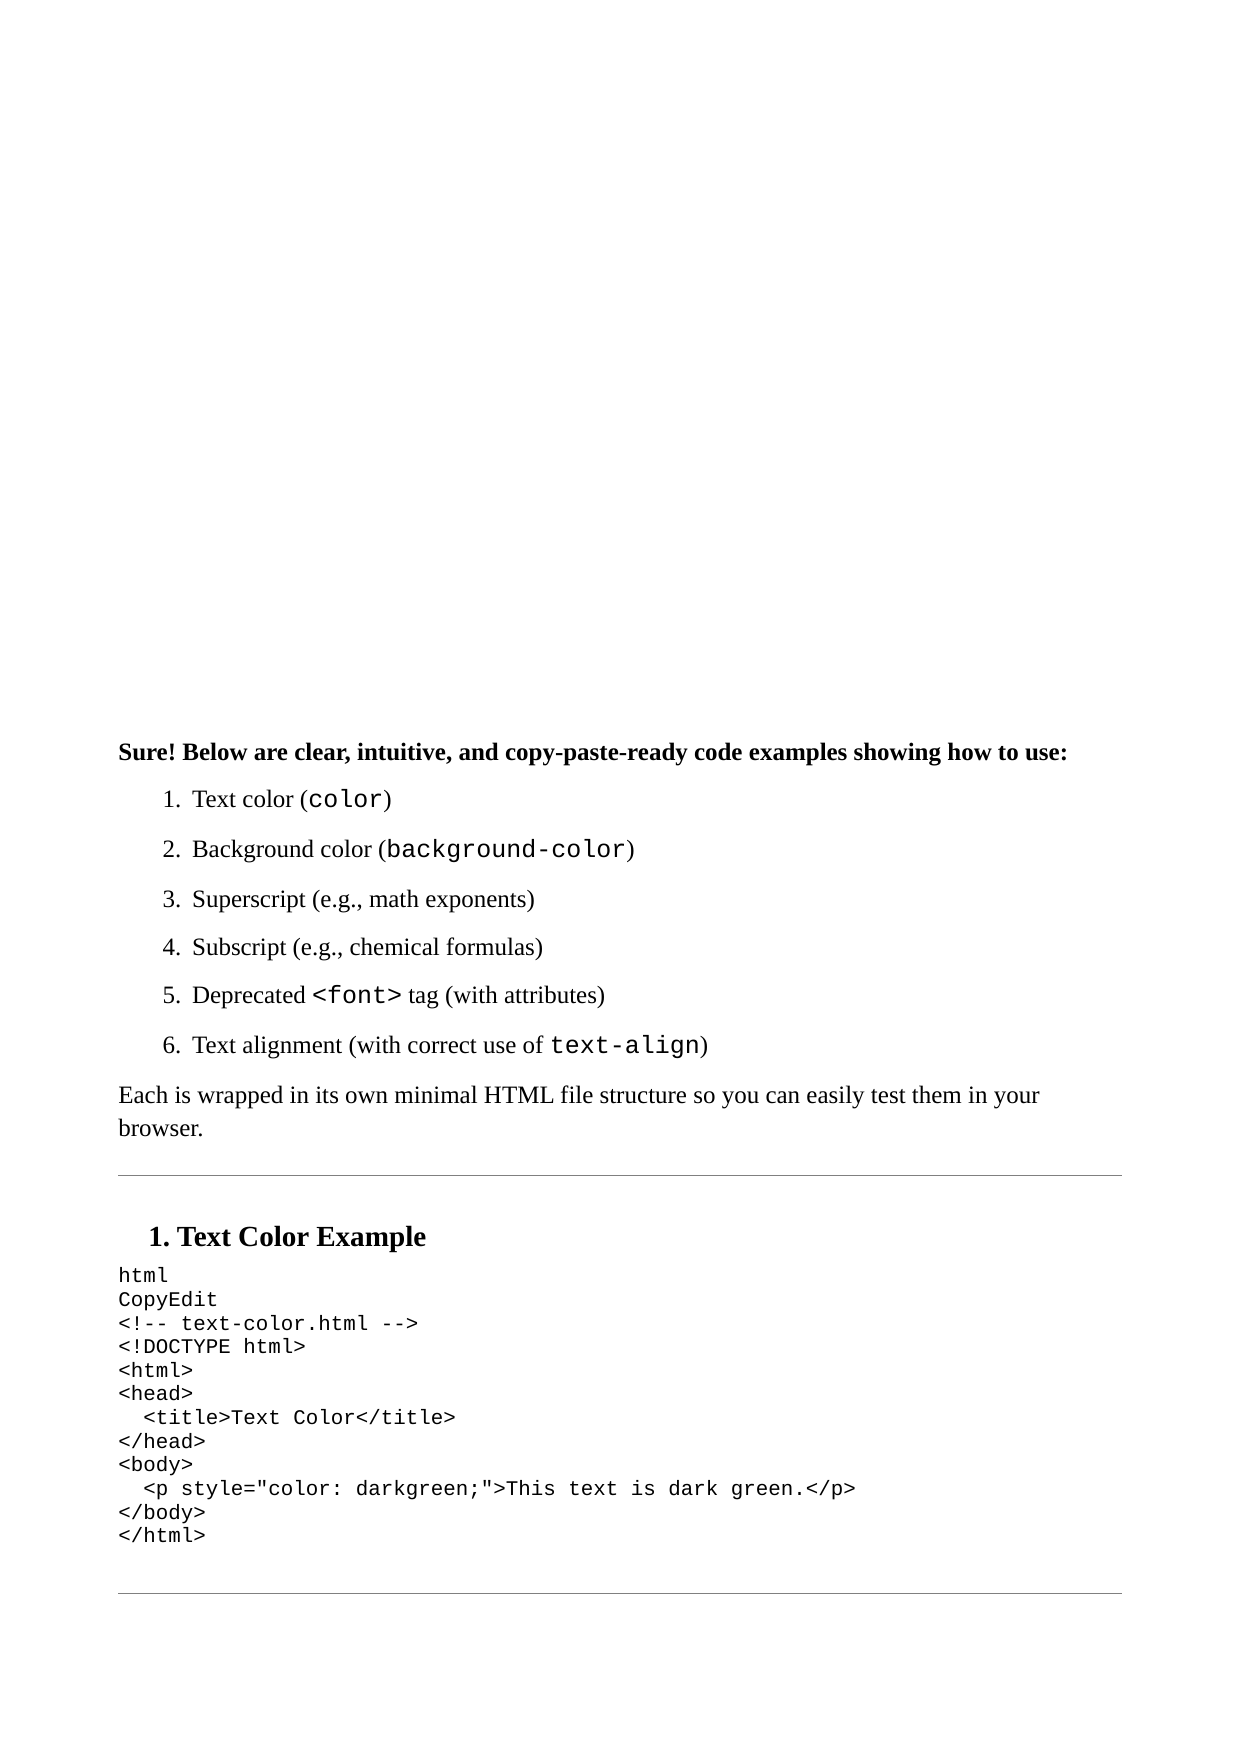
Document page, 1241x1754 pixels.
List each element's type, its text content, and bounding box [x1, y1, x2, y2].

subtitle ✅ 1. Text Color Example [118, 1219, 1122, 1253]
list Text alignment (with correct use of text-align) [162, 1030, 1122, 1061]
text </html> [118, 1525, 1122, 1549]
text <p style="color: darkgreen;">This text is dark green.</p> [118, 1478, 1122, 1502]
list Superscript (e.g., math exponents) [162, 884, 1122, 913]
text <body> [118, 1454, 1122, 1478]
text </body> [118, 1502, 1122, 1525]
list Deprecated <font> tag (with attributes) [162, 980, 1122, 1011]
list Text color (color) [162, 784, 1122, 815]
text Each is wrapped in its own minimal HTML file structure so you can easily test them in your browser. [118, 1080, 1122, 1142]
text <!DOCTYPE html> [118, 1336, 1122, 1360]
text <!-- text-color.html --> [118, 1312, 1122, 1336]
text <head> [118, 1383, 1122, 1407]
text <title>Text Color</title> [118, 1407, 1122, 1431]
text <html> [118, 1360, 1122, 1383]
text html [118, 1265, 1122, 1289]
text CopyEdit [118, 1289, 1122, 1312]
list Subscript (e.g., chemical formulas) [162, 932, 1122, 961]
list Background color (background-color) [162, 834, 1122, 865]
text Sure! Below are clear, intuitive, and copy-paste-ready code examples showing how to use: [118, 737, 1122, 766]
text </head> [118, 1431, 1122, 1454]
